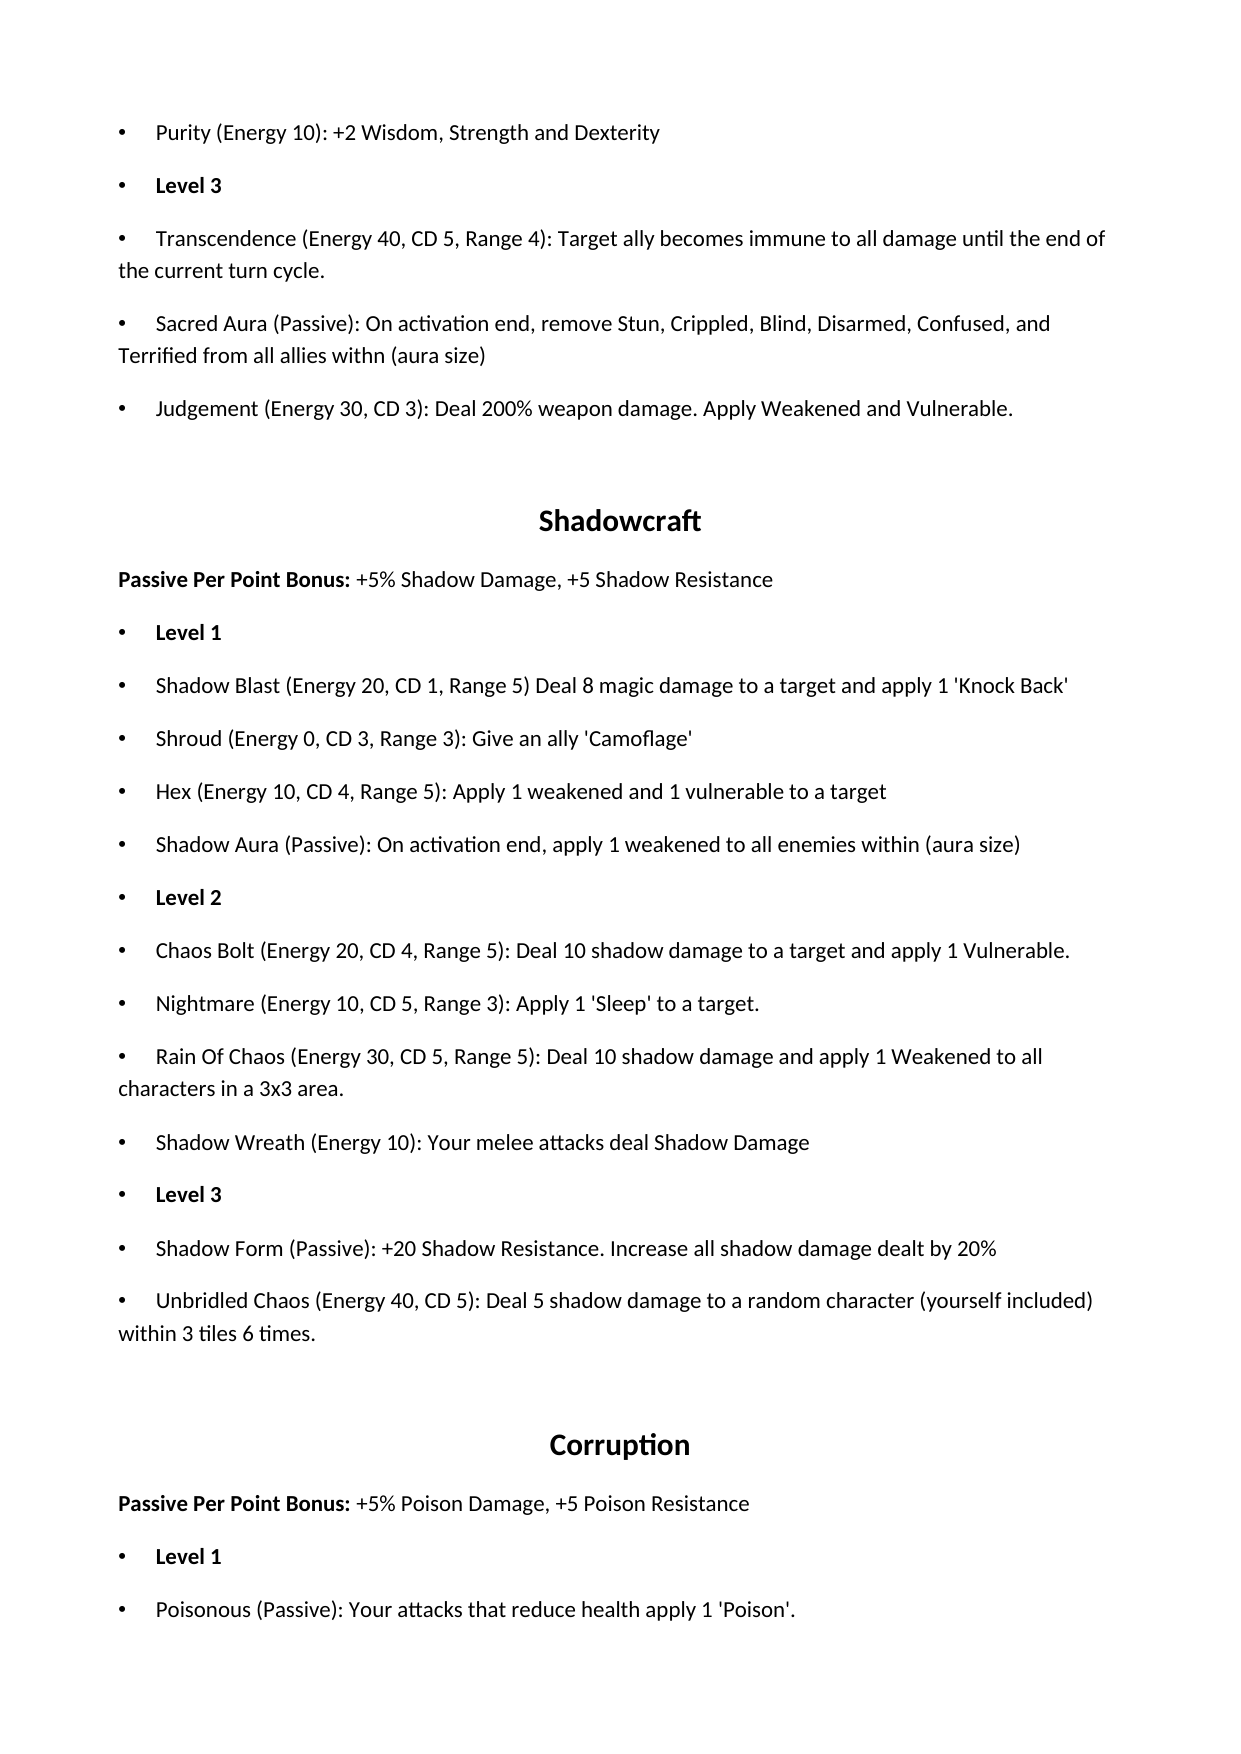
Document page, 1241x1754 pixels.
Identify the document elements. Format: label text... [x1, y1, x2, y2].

list Level 3 [81, 171, 1122, 199]
list Transcendence (Energy 40, CD 5, Range 4): Target ally becomes immune to all damage until the end of the current turn cycle. [81, 224, 1122, 284]
text Shadowcraft [118, 501, 1122, 539]
list Rain Of Chaos (Energy 30, CD 5, Range 5): Deal 10 shadow damage and apply 1 Weakened to all characters in a 3x3 area. [81, 1042, 1122, 1103]
list Purity (Energy 10): +2 Wisdom, Strength and Dexterity [81, 118, 1122, 146]
list Poisonous (Passive): Your attacks that reduce health apply 1 'Poison'. [81, 1596, 1122, 1623]
list Unbridled Chaos (Energy 40, CD 5): Deal 5 shadow damage to a random character (yourself included) within 3 tiles 6 times. [81, 1287, 1122, 1347]
list Hex (Energy 10, CD 4, Range 5): Apply 1 weakened and 1 vulnerable to a target [81, 777, 1122, 805]
list Level 2 [81, 883, 1122, 911]
list Shadow Wreath (Energy 10): Your melee attacks deal Shadow Damage [81, 1128, 1122, 1156]
list Level 1 [81, 618, 1122, 646]
list Sacred Aura (Passive): On activation end, remove Stun, Crippled, Blind, Disarmed, Confused, and Terrified from all allies withn (aura size) [81, 309, 1122, 369]
text Corruption [118, 1425, 1122, 1463]
text Passive Per Point Bonus: +5% Shadow Damage, +5 Shadow Resistance [118, 565, 1122, 593]
list Shadow Aura (Passive): On activation end, apply 1 weakened to all enemies within (aura size) [81, 830, 1122, 858]
text Passive Per Point Bonus: +5% Poison Damage, +5 Poison Resistance [118, 1489, 1122, 1517]
list Judgement (Energy 30, CD 3): Deal 200% weapon damage. Apply Weakened and Vulnerable. [81, 394, 1122, 423]
list Chaos Bolt (Energy 20, CD 4, Range 5): Deal 10 shadow damage to a target and apply 1 Vulnerable. [81, 936, 1122, 964]
list Shadow Form (Passive): +20 Shadow Resistance. Increase all shadow damage dealt by 20% [81, 1234, 1122, 1262]
list Level 3 [81, 1181, 1122, 1209]
list Shadow Blast (Energy 20, CD 1, Range 5) Deal 8 magic damage to a target and apply 1 'Knock Back' [81, 671, 1122, 699]
list Nightmare (Energy 10, CD 5, Range 3): Apply 1 'Sleep' to a target. [81, 989, 1122, 1017]
list Shroud (Energy 0, CD 3, Range 3): Give an ally 'Camoflage' [81, 724, 1122, 752]
list Level 1 [81, 1542, 1122, 1571]
